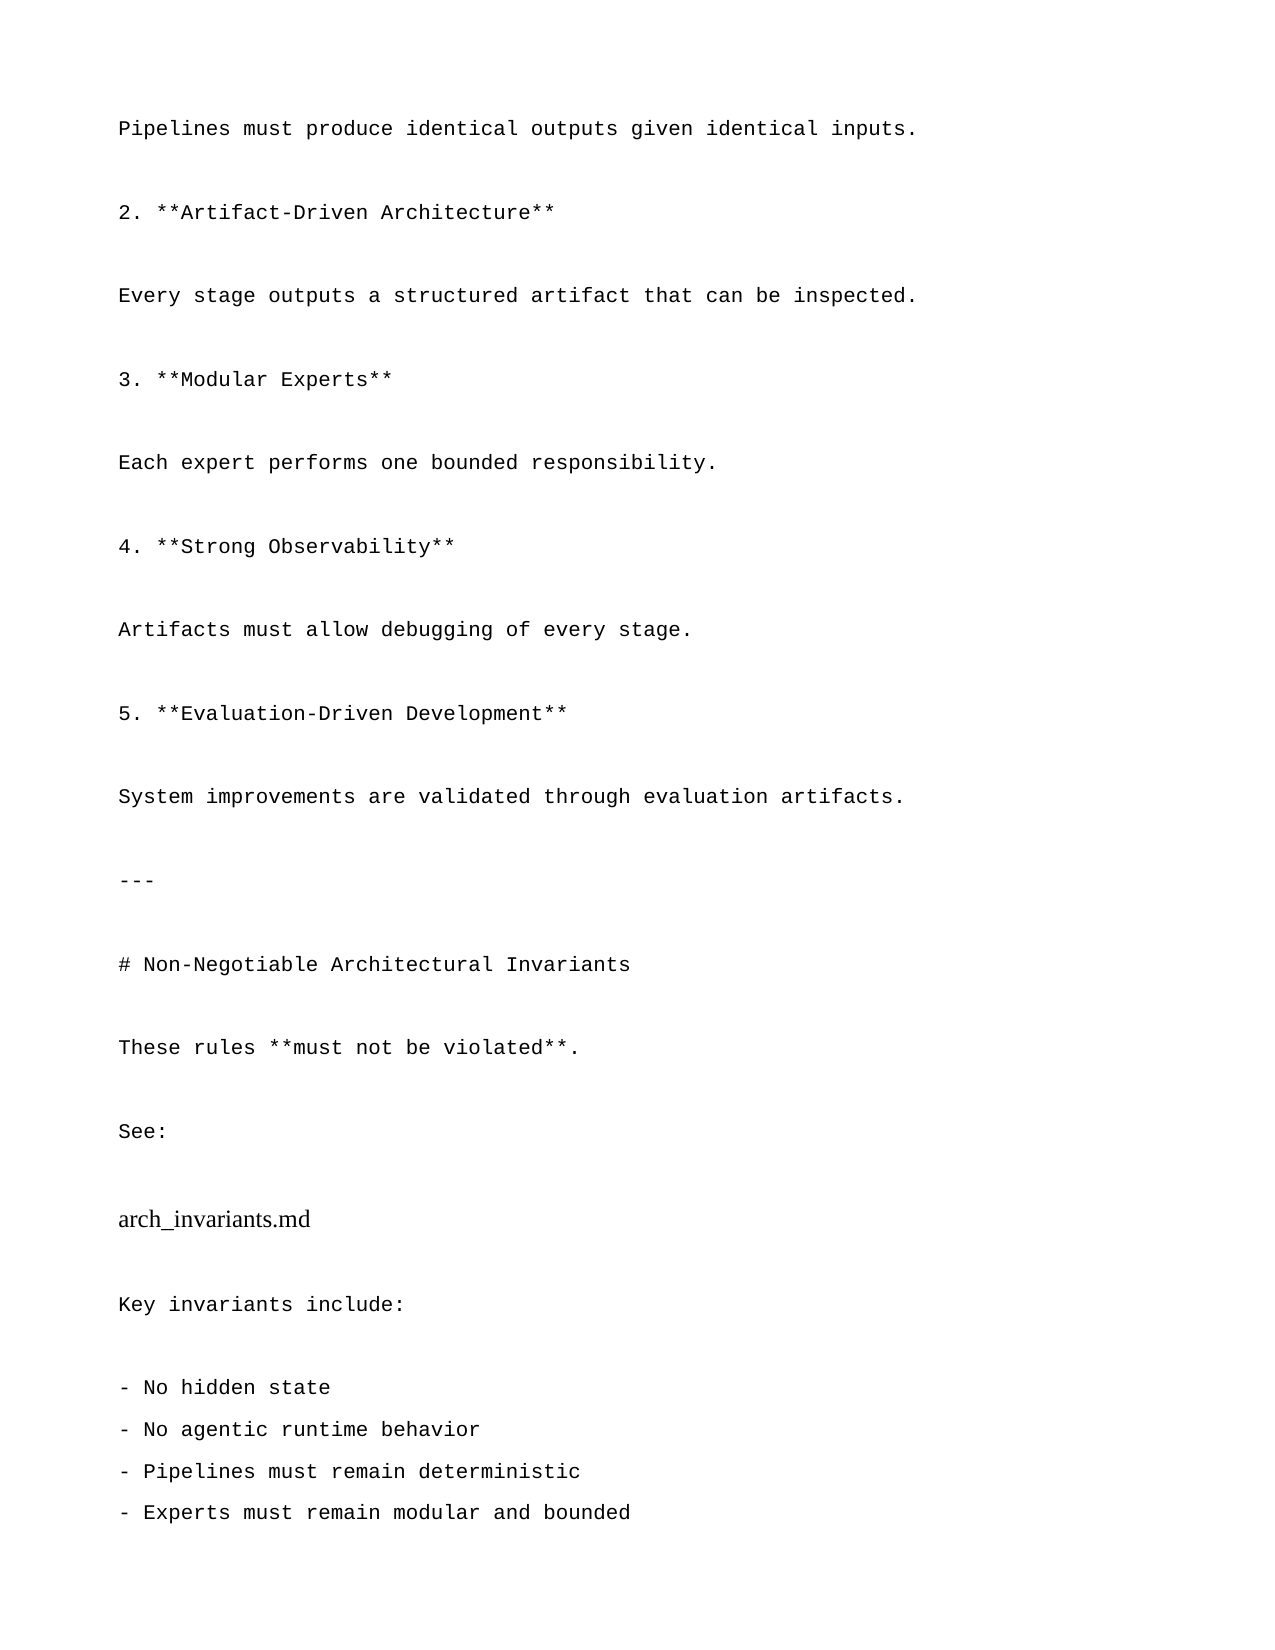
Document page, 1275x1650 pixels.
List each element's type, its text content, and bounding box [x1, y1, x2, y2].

text Artifacts must allow debugging of every stage. [118, 619, 1157, 643]
text --- [118, 870, 1157, 894]
text # Non-Negotiable Architectural Invariants [118, 953, 1157, 977]
text - Experts must remain modular and bounded [118, 1502, 1157, 1526]
text 4. **Strong Observability** [118, 536, 1157, 559]
text See: [118, 1121, 1157, 1144]
text arch_invariants.md [118, 1204, 1157, 1233]
text Key invariants include: [118, 1293, 1157, 1317]
text 3. **Modular Experts** [118, 369, 1157, 392]
text - Pipelines must remain deterministic [118, 1461, 1157, 1484]
text - No agentic runtime behavior [118, 1419, 1157, 1442]
text 2. **Artifact-Driven Architecture** [118, 202, 1157, 225]
text Every stage outputs a structured artifact that can be inspected. [118, 285, 1157, 309]
text These rules **must not be violated**. [118, 1037, 1157, 1061]
text Each expert performs one bounded responsibility. [118, 452, 1157, 476]
text 5. **Evaluation-Driven Development** [118, 703, 1157, 727]
text - No hidden state [118, 1377, 1157, 1401]
text System improvements are validated through evaluation artifacts. [118, 786, 1157, 810]
text Pipelines must produce identical outputs given identical inputs. [118, 118, 1157, 142]
